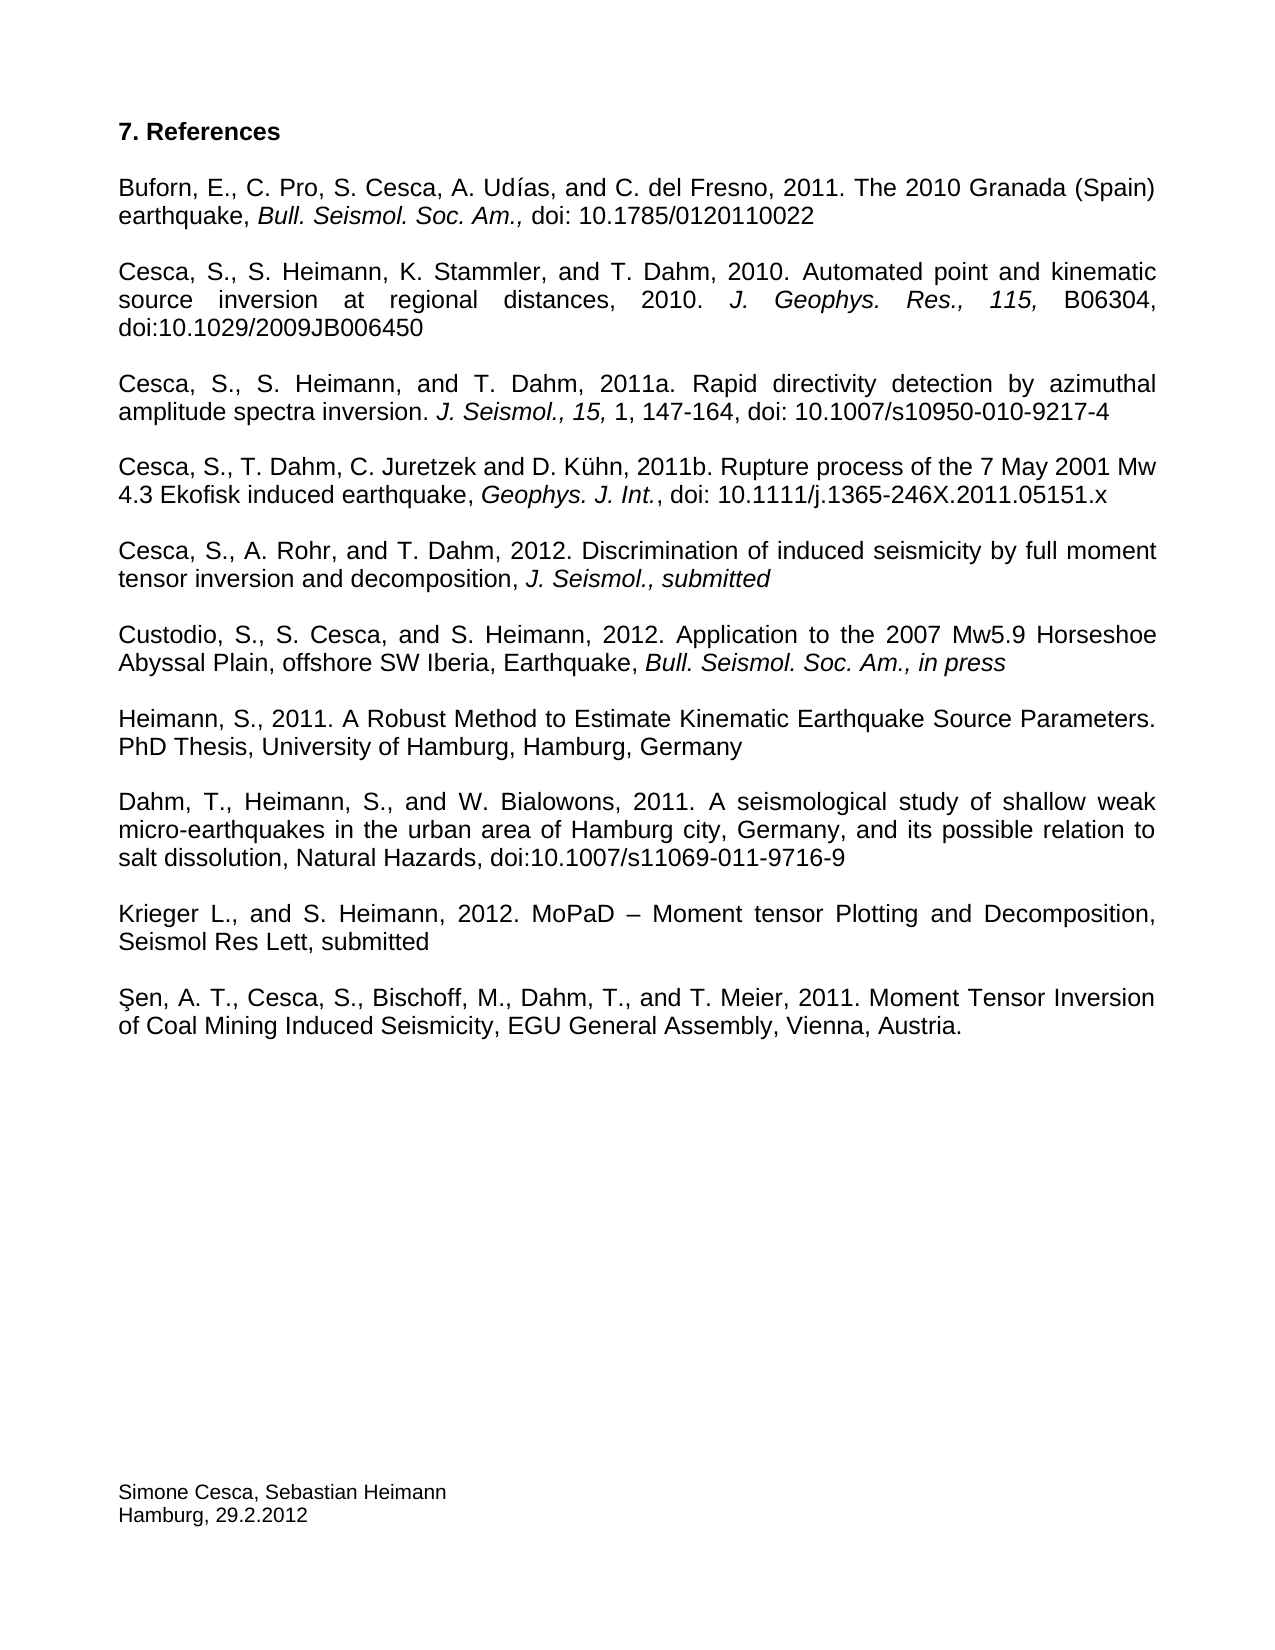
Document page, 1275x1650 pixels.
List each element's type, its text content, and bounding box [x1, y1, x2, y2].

text Cesca, S., S. Heimann, and T. Dahm, 2011a. Rapid directivity detection by azimuthal amplitude spectra inversion. J. Seismol., 15, 1, 147-164, doi: 10.1007/s10950-010-9217-4 [118, 369, 1157, 425]
text Heimann, S., 2011. A Robust Method to Estimate Kinematic Earthquake Source Parameters. PhD Thesis, University of Hamburg, Hamburg, Germany [118, 704, 1157, 760]
text Krieger L., and S. Heimann, 2012. MoPaD – Moment tensor Plotting and Decomposition, Seismol Res Lett, submitted [118, 900, 1157, 956]
text 7. References [118, 118, 1157, 146]
text Simone Cesca, Sebastian Heimann [118, 1481, 1157, 1504]
text Dahm, T., Heimann, S., and W. Bialowons, 2011. A seismological study of shallow weak micro-earthquakes in the urban area of Hamburg city, Germany, and its possible relation to salt dissolution, Natural Hazards, doi:10.1007/s11069-011-9716-9 [118, 788, 1157, 872]
text Buforn, E., C. Pro, S. Cesca, A. Udías, and C. del Fresno, 2011. The 2010 Granada (Spain) earthquake, Bull. Seismol. Soc. Am., doi: 10.1785/0120110022 [118, 174, 1157, 230]
text Cesca, S., S. Heimann, K. Stammler, and T. Dahm, 2010. Automated point and kinematic source inversion at regional distances, 2010. J. Geophys. Res., 115, B06304, doi:10.1029/2009JB006450 [118, 258, 1157, 341]
text Cesca, S., A. Rohr, and T. Dahm, 2012. Discrimination of induced seismicity by full moment tensor inversion and decomposition, J. Seismol., submitted [118, 537, 1157, 593]
text Şen, A. T., Cesca, S., Bischoff, M., Dahm, T., and T. Meier, 2011. Moment Tensor Inversion of Coal Mining Induced Seismicity, EGU General Assembly, Vienna, Austria. [118, 983, 1157, 1039]
text Cesca, S., T. Dahm, C. Juretzek and D. Kühn, 2011b. Rupture process of the 7 May 2001 Mw 4.3 Ekofisk induced earthquake, Geophys. J. Int., doi: 10.1111/j.1365-246X.2011.05151.x [118, 453, 1157, 509]
text Hamburg, 29.2.2012 [118, 1504, 1157, 1527]
text Custodio, S., S. Cesca, and S. Heimann, 2012. Application to the 2007 Mw5.9 Horseshoe Abyssal Plain, offshore SW Iberia, Earthquake, Bull. Seismol. Soc. Am., in press [118, 621, 1157, 676]
